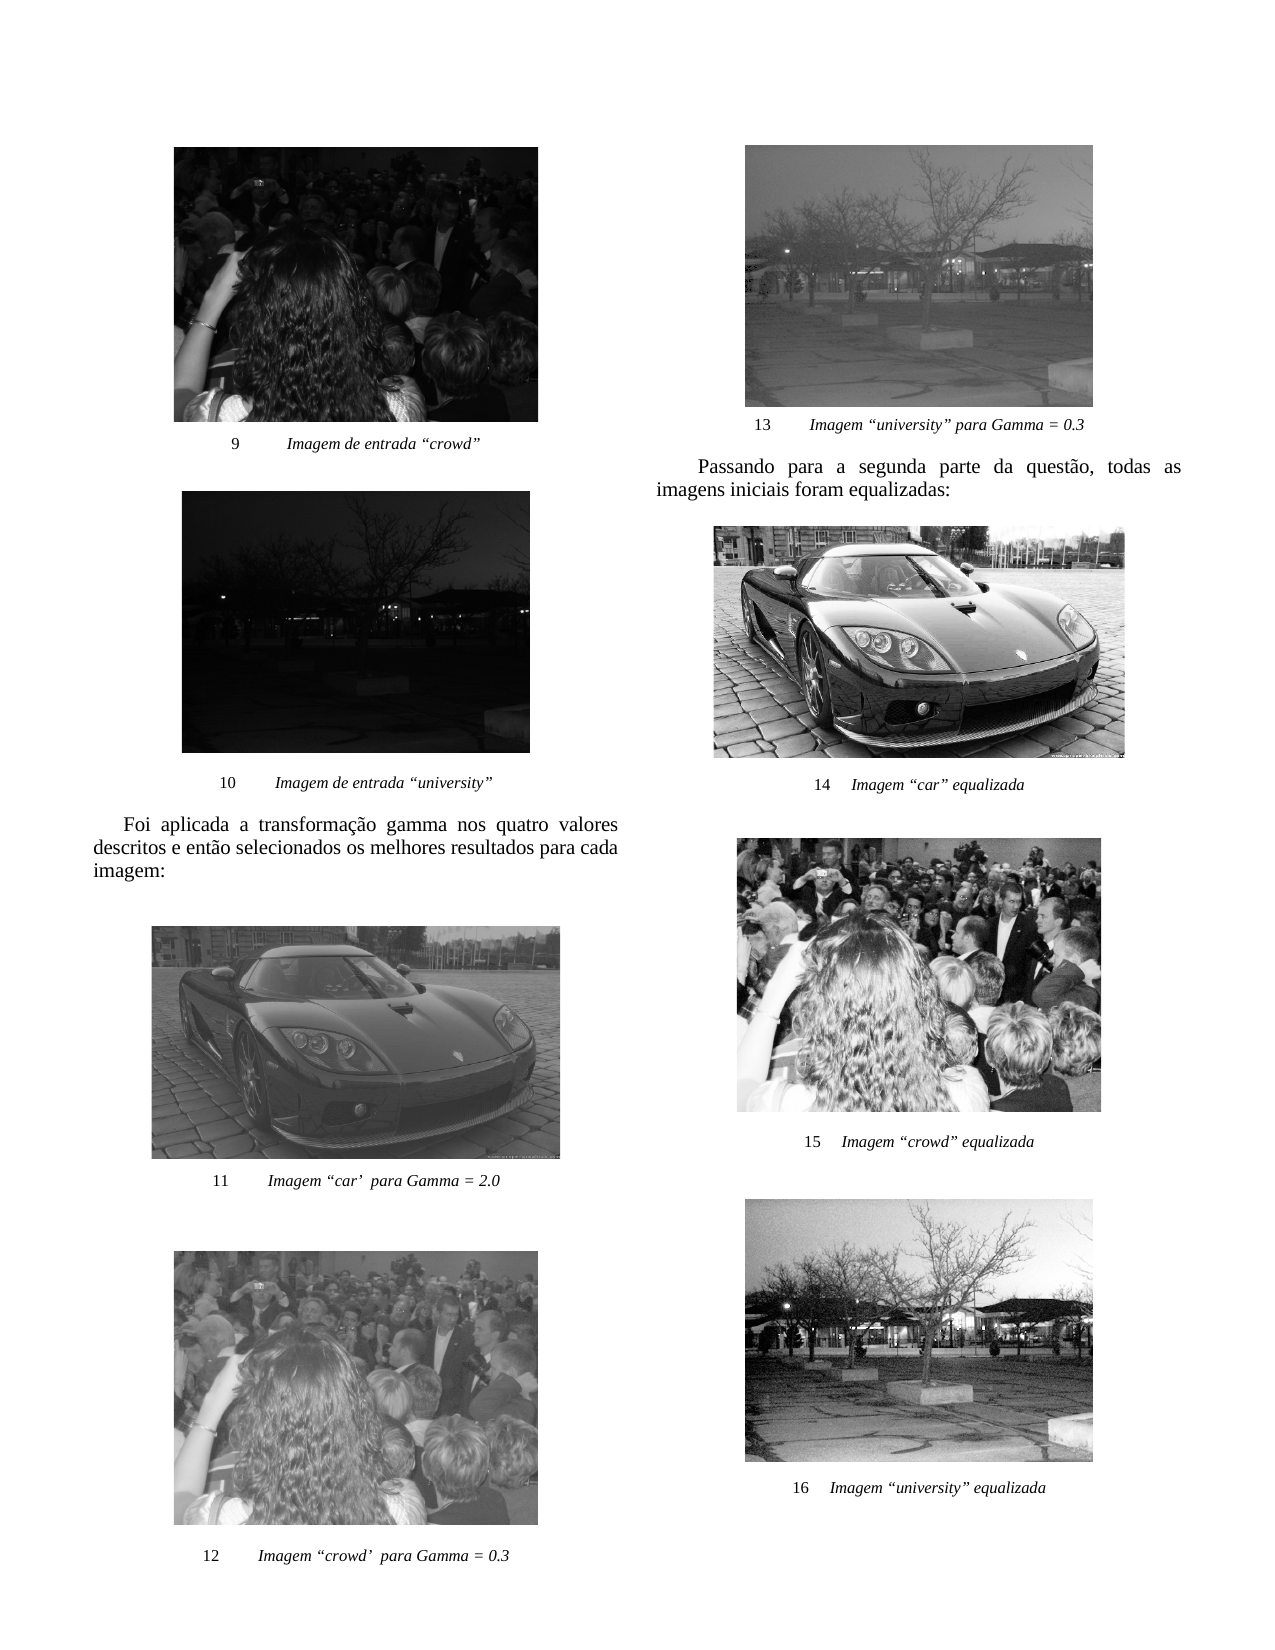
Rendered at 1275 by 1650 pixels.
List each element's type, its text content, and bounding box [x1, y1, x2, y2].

subtitle Passando para a segunda parte da questão, todas as imagens iniciais foram equalizadas: [656, 455, 1182, 501]
list Imagem de entrada “crowd” [93, 148, 619, 453]
list Imagem “university” para Gamma = 0.3 [656, 145, 1182, 434]
list Imagem “crowd’ para Gamma = 0.3 [93, 1251, 619, 1564]
picture [745, 145, 1093, 407]
text Foi aplicada a transformação gamma nos quatro valores descritos e então selecionados os melhores resultados para cada imagem: [93, 813, 619, 882]
subtitle Imagem “car” equalizada [656, 517, 1182, 794]
list Imagem “car’ para Gamma = 2.0 [93, 930, 619, 1190]
subtitle Imagem “university” equalizada [656, 1208, 1182, 1497]
picture [151, 926, 561, 1159]
picture [736, 838, 1102, 1112]
picture [745, 1199, 1093, 1462]
picture [181, 491, 530, 753]
picture [713, 526, 1125, 758]
list Imagem de entrada “university” [93, 474, 619, 792]
subtitle Imagem “crowd” equalizada [656, 1131, 1182, 1151]
picture [173, 147, 539, 422]
picture [173, 1251, 538, 1525]
